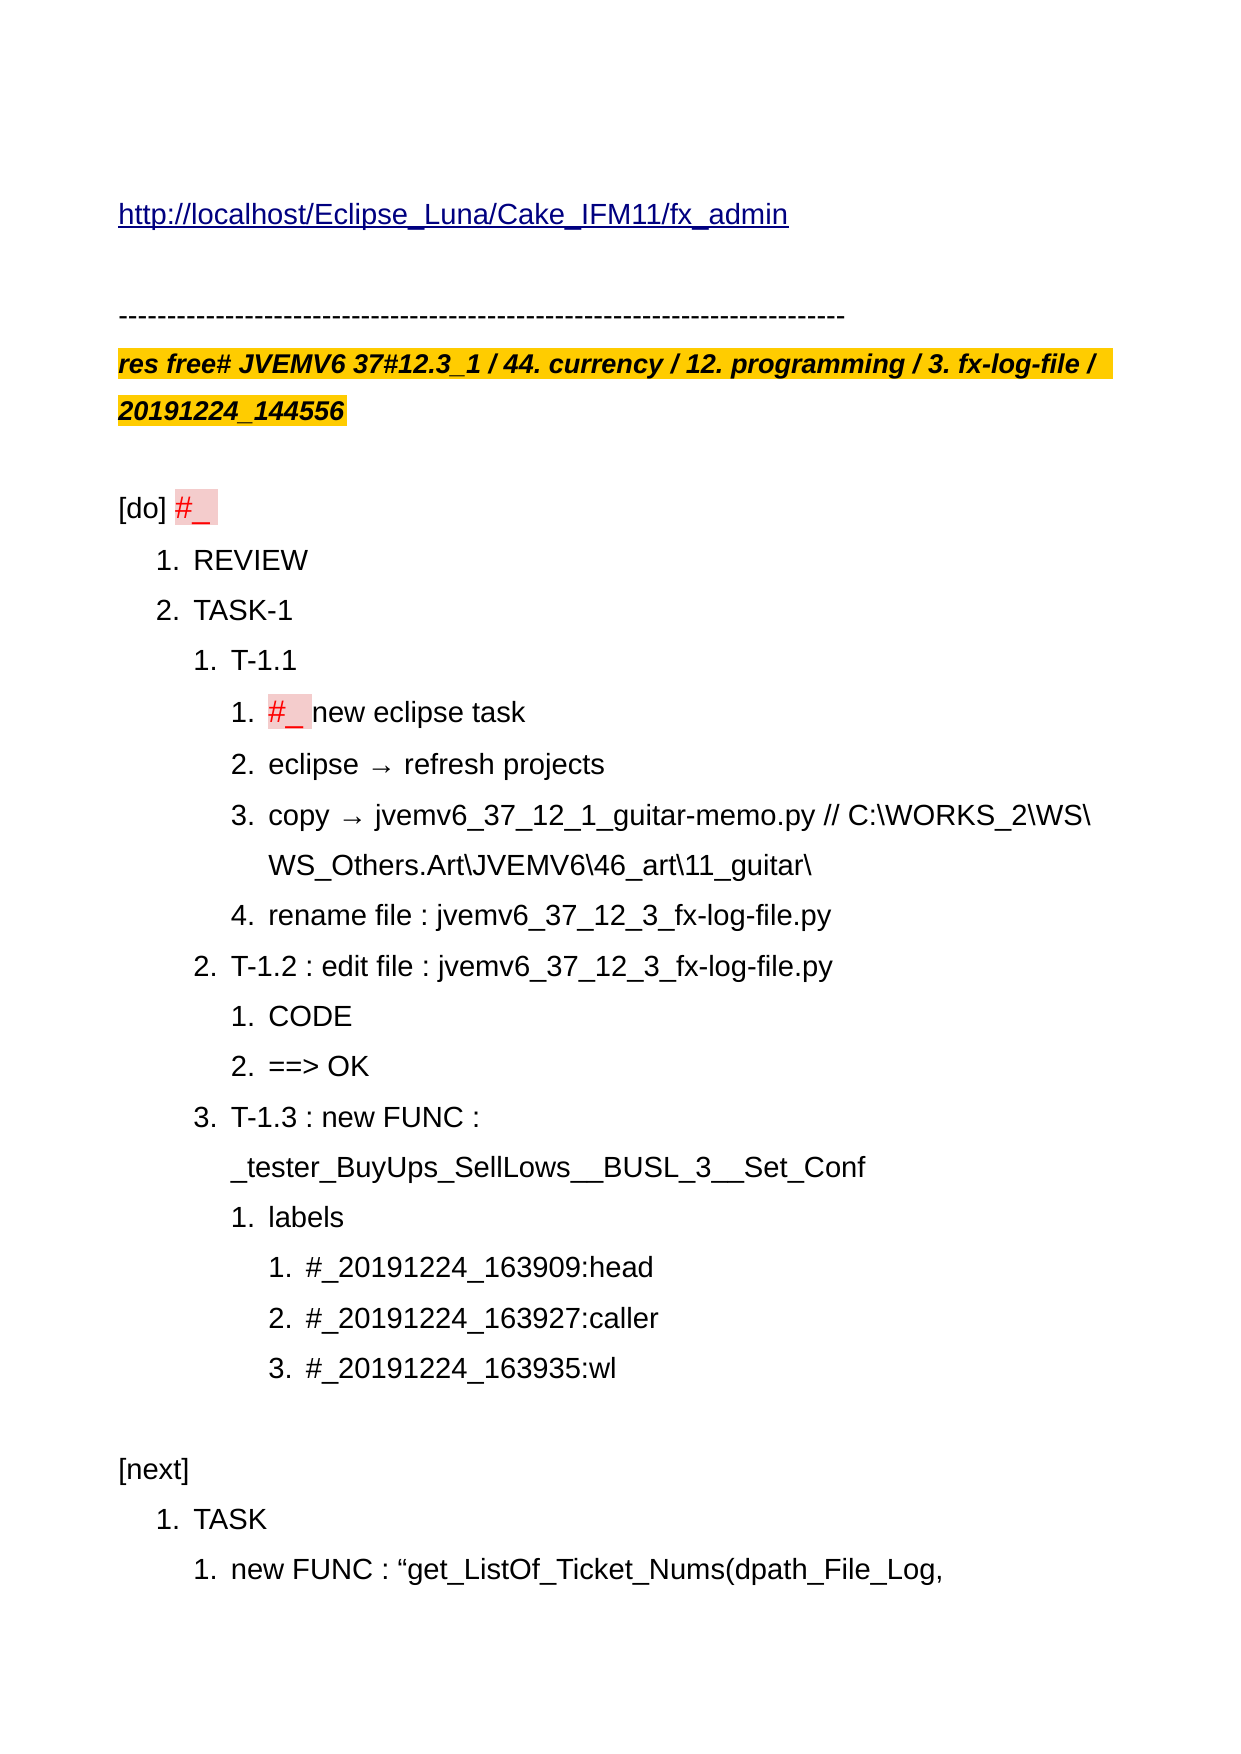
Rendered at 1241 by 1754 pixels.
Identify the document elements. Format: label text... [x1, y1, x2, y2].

list #_20191224_163927:caller [268, 1301, 1122, 1334]
list copy → jvemv6_37_12_1_guitar-memo.py // C:\WORKS_2\WS\WS_Others.Art\JVEMV6\46_art\11_guitar\ [231, 798, 1122, 882]
list TASK [156, 1502, 1122, 1536]
list #_ new eclipse task [231, 693, 1122, 729]
text http://localhost/Eclipse_Luna/Cake_IFM11/fx_admin [118, 197, 1122, 231]
list T-1.2 : edit file : jvemv6_37_12_3_fx-log-file.py [193, 949, 1122, 982]
list #_20191224_163935:wl [268, 1351, 1122, 1385]
list CODE [231, 999, 1122, 1032]
text --------------------------------------------------------------------------- [118, 298, 1122, 331]
list T-1.1 [193, 643, 1122, 677]
text [do] #_ [118, 489, 1122, 525]
list eclipse → refresh projects [231, 747, 1122, 781]
text [next] [118, 1452, 1122, 1485]
list ==> OK [231, 1049, 1122, 1083]
list rename file : jvemv6_37_12_3_fx-log-file.py [231, 898, 1122, 932]
text res free# JVEMV6 37#12.3_1 / 44. currency / 12. programming / 3. fx-log-file / 20191224_144556 [118, 348, 1122, 426]
list labels [231, 1200, 1122, 1234]
list TASK-1 [156, 593, 1122, 626]
list REVIEW [156, 543, 1122, 576]
list #_20191224_163909:head [268, 1251, 1122, 1284]
list T-1.3 : new FUNC : _tester_BuyUps_SellLows__BUSL_3__Set_Conf [193, 1099, 1122, 1183]
list new FUNC : “get_ListOf_Ticket_Nums(dpath_File_Log, [193, 1552, 1122, 1586]
